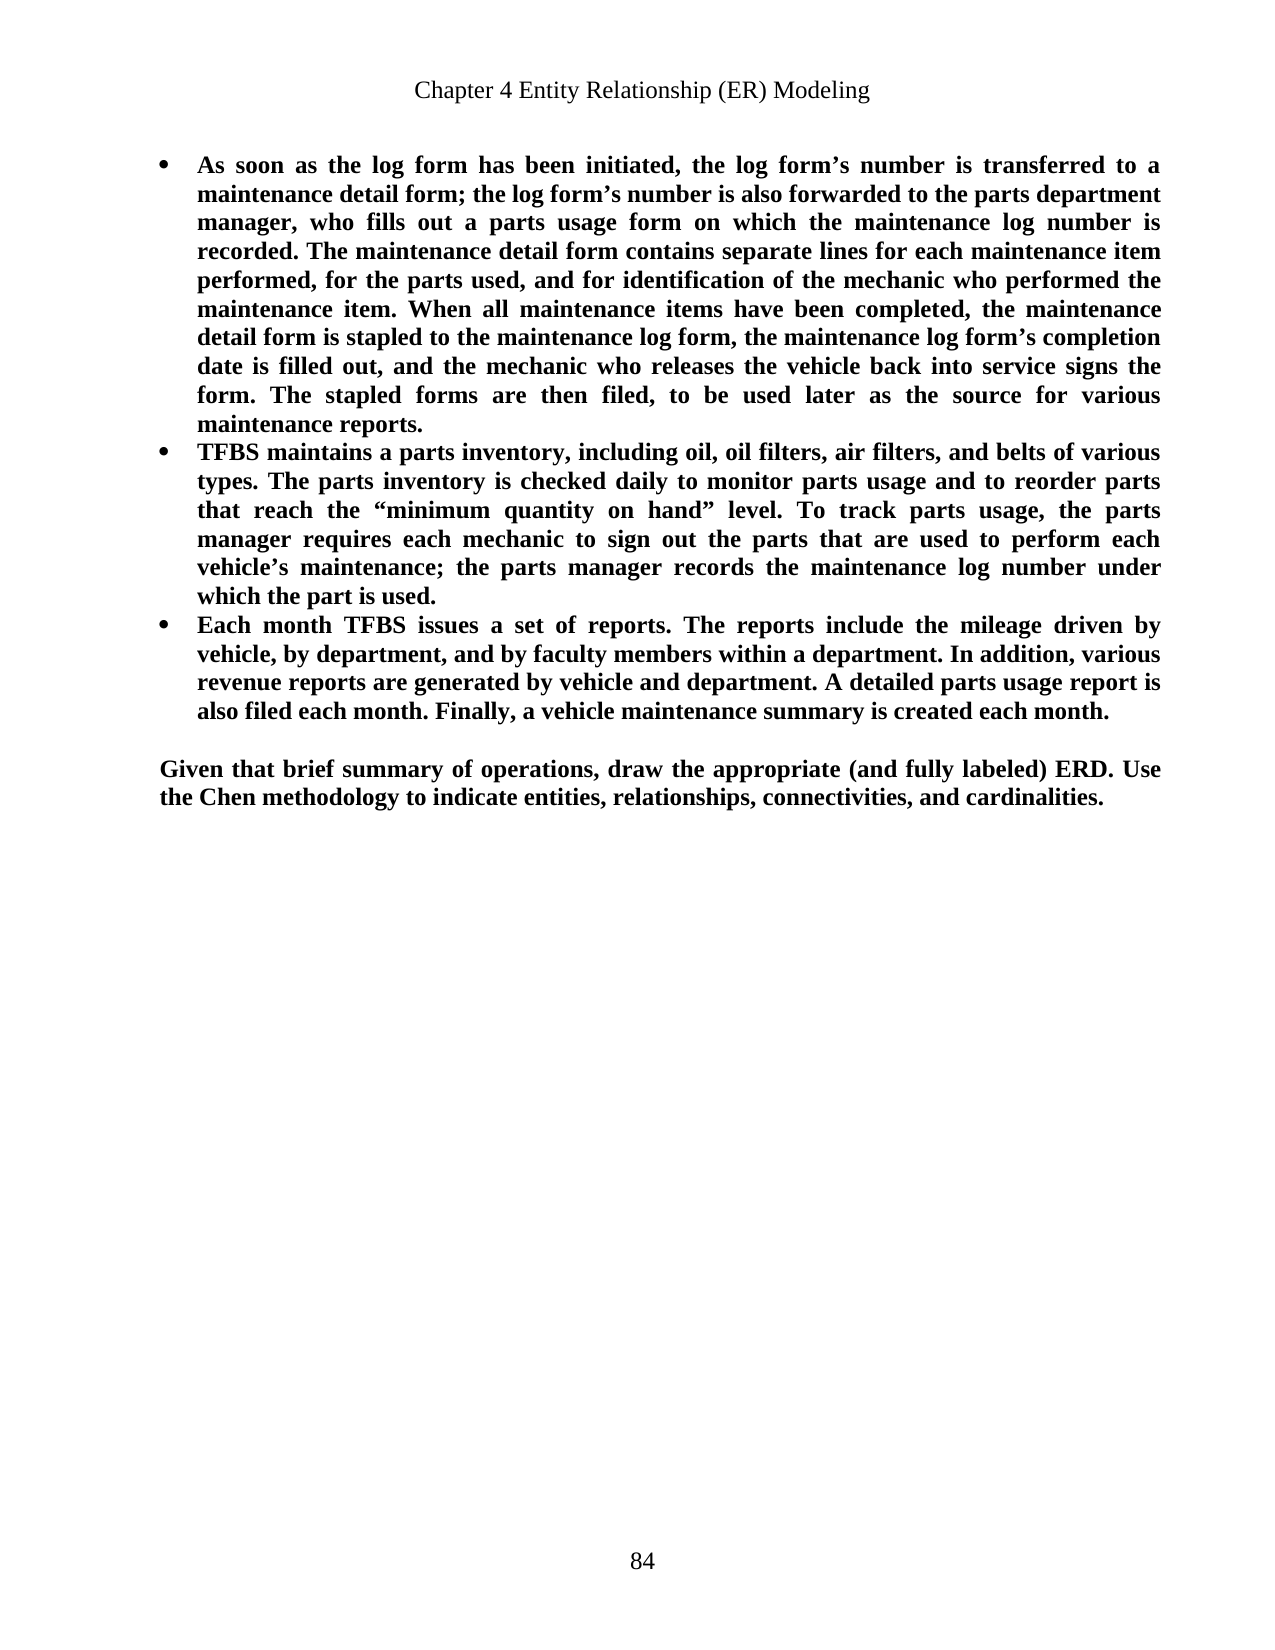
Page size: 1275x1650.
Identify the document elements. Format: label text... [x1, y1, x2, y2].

list As soon as the log form has been initiated, the log form’s number is transferred to a maintenance detail form; the log form’s number is also forwarded to the parts department manager, who fills out a parts usage form on which the maintenance log number is recorded. The maintenance detail form contains separate lines for each maintenance item performed, for the parts used, and for identification of the mechanic who performed the maintenance item. When all maintenance items have been completed, the maintenance detail form is stapled to the maintenance log form, the maintenance log form’s completion date is filled out, and the mechanic who releases the vehicle back into service signs the form. The stapled forms are then filed, to be used later as the source for various maintenance reports. [159, 150, 1162, 437]
list Each month TFBS issues a set of reports. The reports include the mileage driven by vehicle, by department, and by faculty members within a department. In addition, various revenue reports are generated by vehicle and department. A detailed parts usage report is also filed each month. Finally, a vehicle maintenance summary is created each month. [159, 610, 1162, 725]
text Given that brief summary of operations, draw the appropriate (and fully labeled) ERD. Use the Chen methodology to indicate entities, relationships, connectivities, and cardinalities. [159, 754, 1162, 811]
list TFBS maintains a parts inventory, including oil, oil filters, air filters, and belts of various types. The parts inventory is checked daily to monitor parts usage and to reorder parts that reach the “minimum quantity on hand” level. To track parts usage, the parts manager requires each mechanic to sign out the parts that are used to perform each vehicle’s maintenance; the parts manager records the maintenance log number under which the part is used. [159, 437, 1162, 610]
